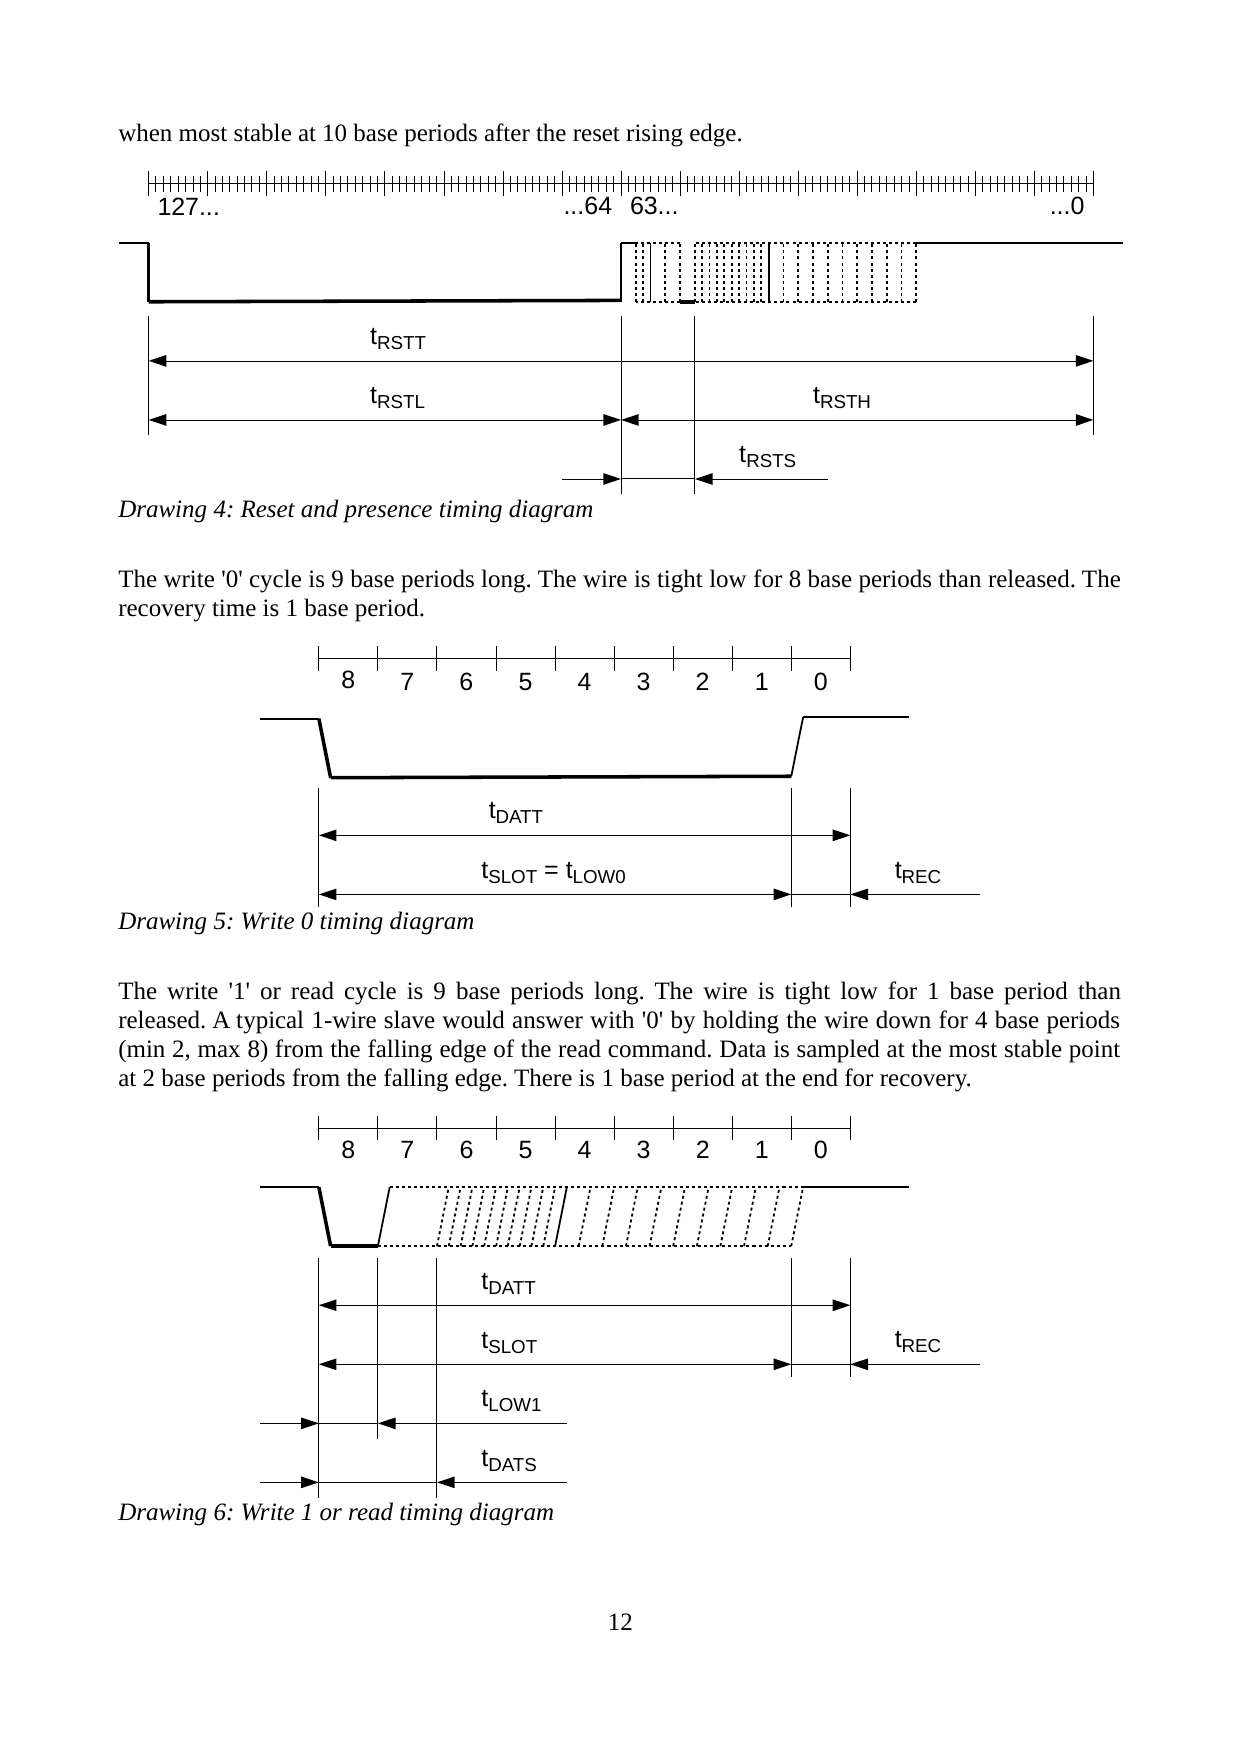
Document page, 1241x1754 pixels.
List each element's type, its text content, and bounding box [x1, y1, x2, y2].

text The write '1' or read cycle is 9 base periods long. The wire is tight low for 1 base period than released. A typical 1-wire slave would answer with '0' by holding the wire down for 4 base periods (min 2, max 8) from the falling edge of the read command. Data is sampled at the most stable point at 2 base periods from the falling edge. There is 1 base period at the end for recovery. [118, 976, 1122, 1091]
text The write '0' cycle is 9 base periods long. The wire is tight low for 8 base periods than released. The recovery time is 1 base period. [118, 564, 1122, 621]
text Drawing 5: Write 0 timing diagram [118, 652, 1122, 935]
text when most stable at 10 base periods after the reset rising edge. [118, 118, 1122, 147]
text Drawing 7: Write 1 or read timing diagram [118, 1122, 1122, 1526]
text Drawing 4: Reset and presence timing diagram [118, 178, 1124, 523]
